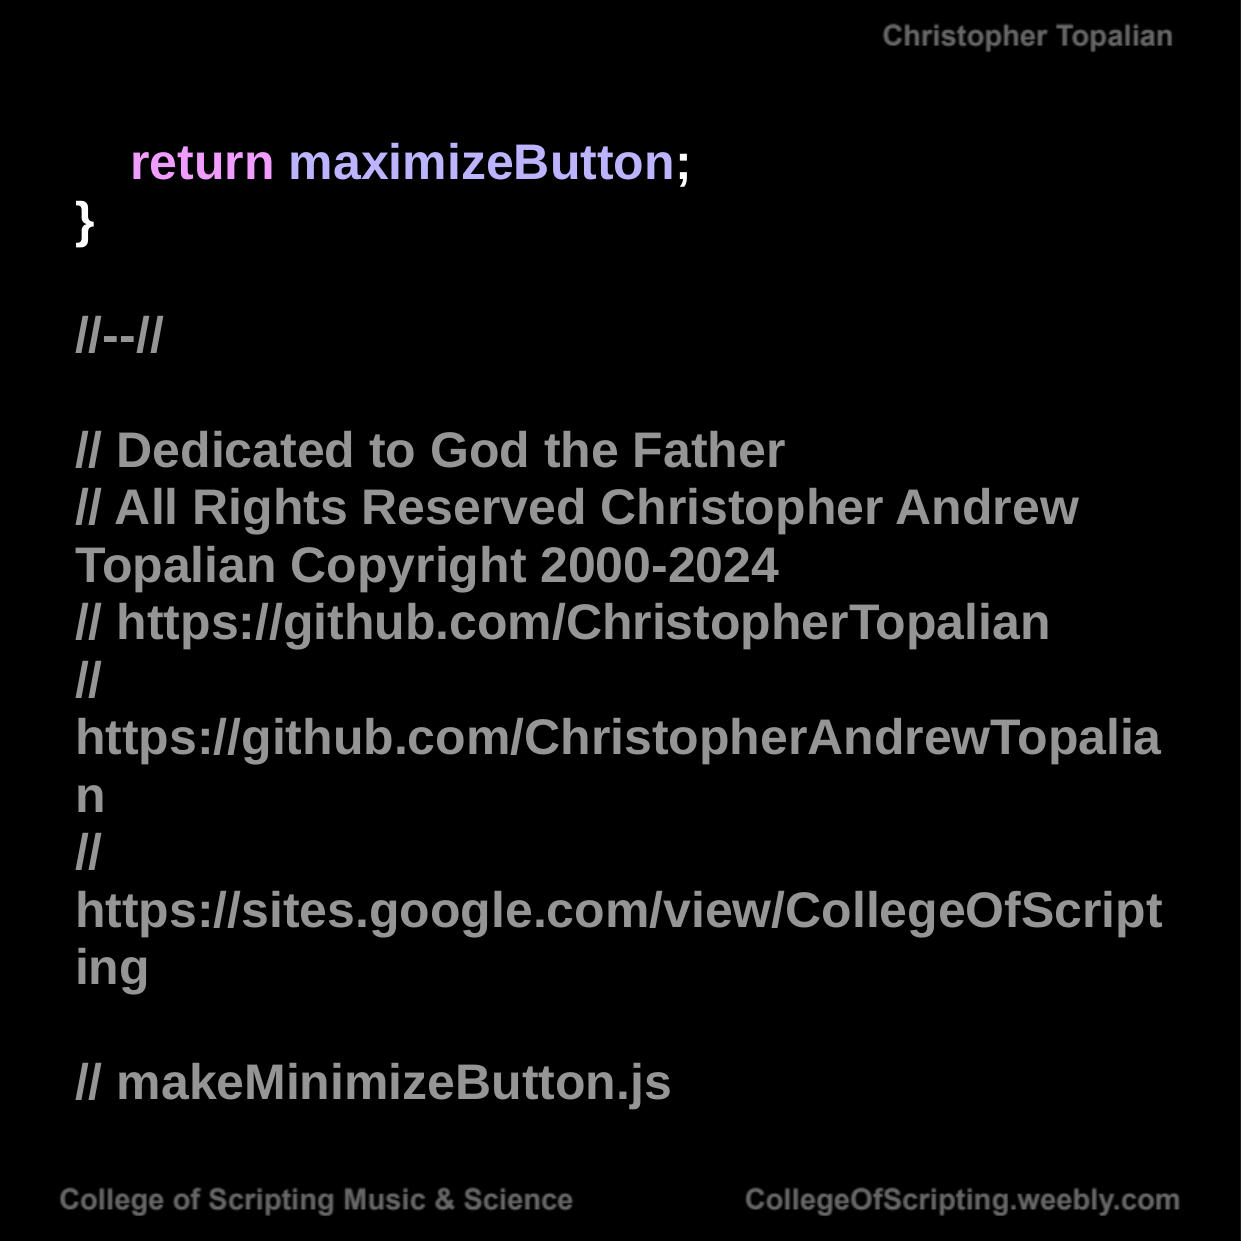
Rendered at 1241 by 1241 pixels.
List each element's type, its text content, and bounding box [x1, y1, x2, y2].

text // Dedicated to God the Father [75, 420, 1166, 477]
text // makeMinimizeButton.js [75, 1052, 1166, 1110]
text // https://github.com/ChristopherAndrewTopalian [75, 650, 1166, 822]
text // https://github.com/ChristopherTopalian [75, 592, 1166, 650]
text } [75, 190, 1166, 247]
text // All Rights Reserved Christopher Andrew Topalian Copyright 2000-2024 [75, 477, 1166, 592]
text return maximizeButton; [75, 132, 1166, 190]
text //--// [75, 305, 1166, 362]
text // https://sites.google.com/view/CollegeOfScripting [75, 822, 1166, 995]
